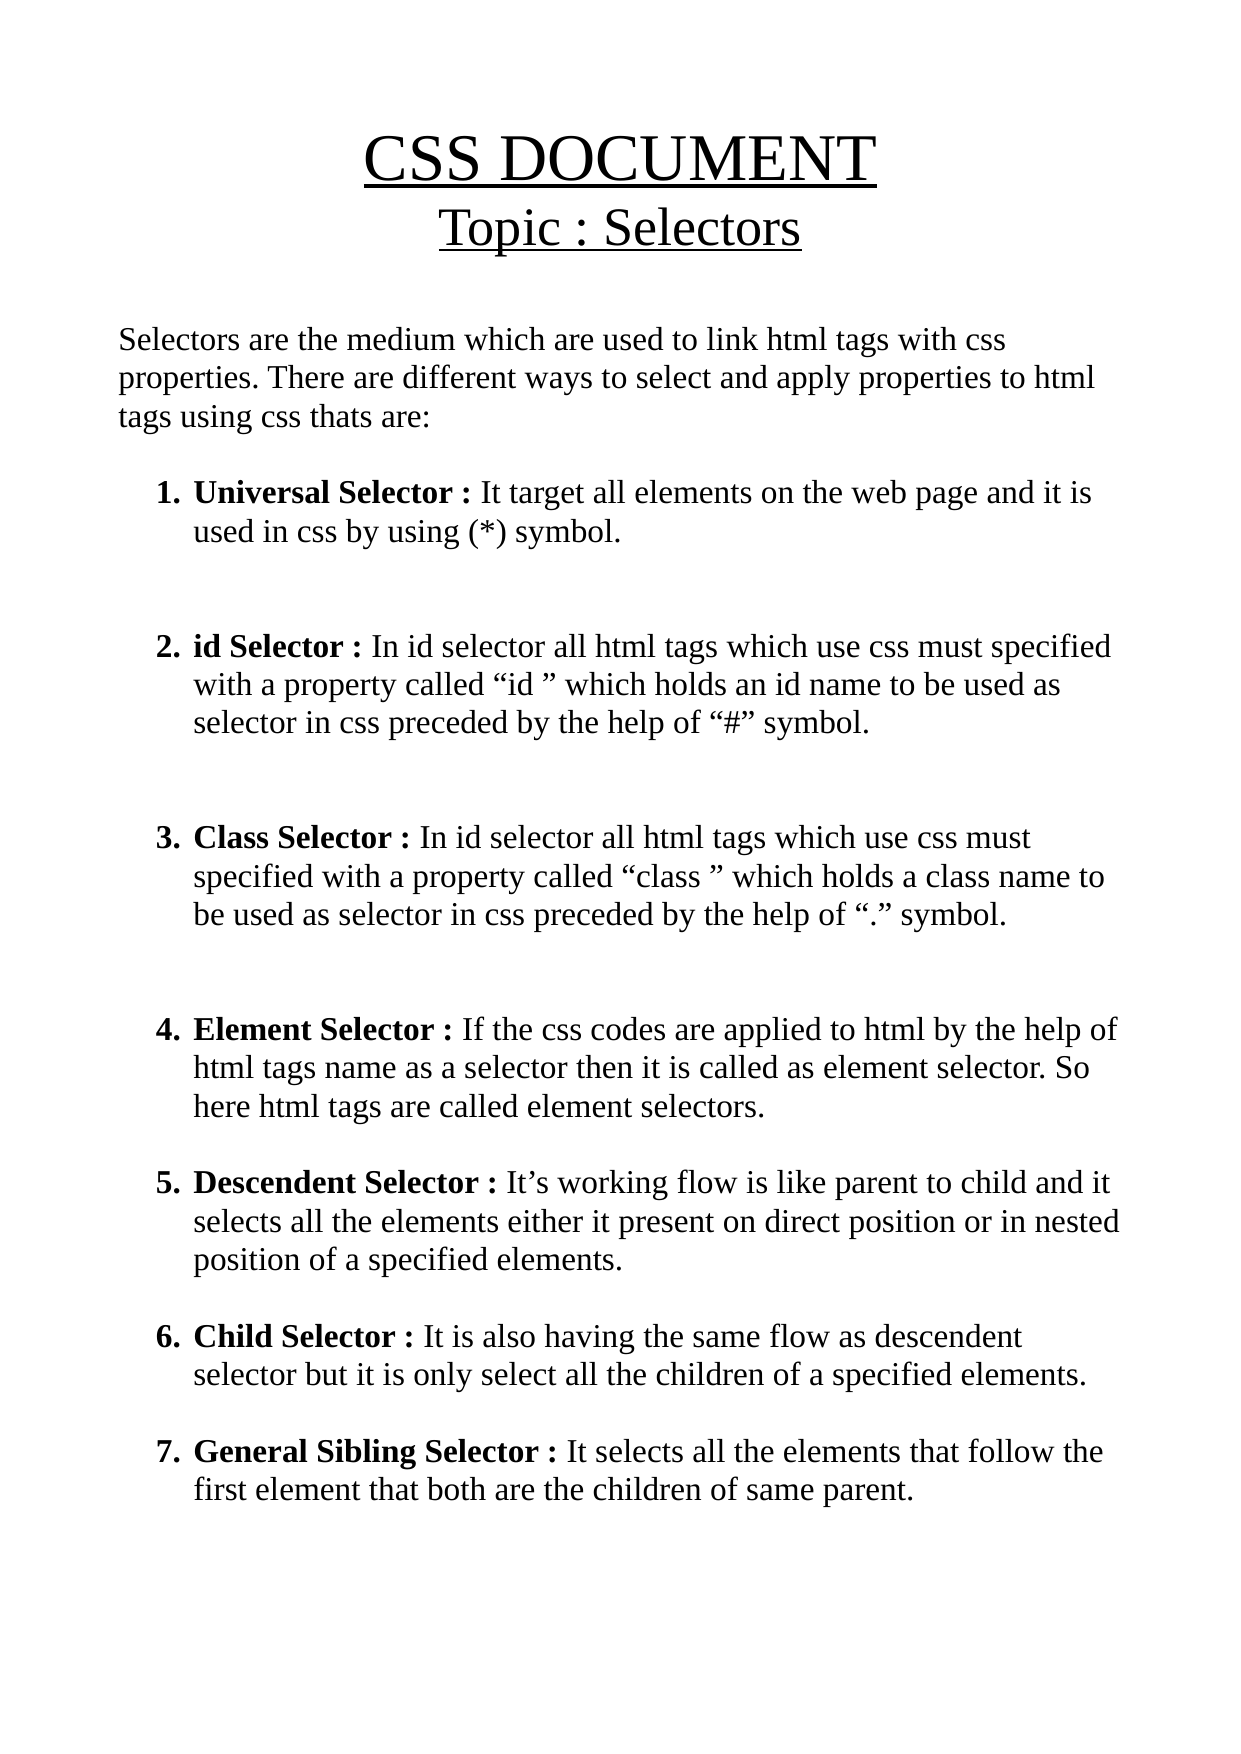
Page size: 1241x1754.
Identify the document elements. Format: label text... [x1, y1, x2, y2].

list General Sibling Selector : It selects all the elements that follow the first element that both are the children of same parent. [156, 1431, 1122, 1508]
text Topic : Selectors [118, 195, 1122, 257]
list Descendent Selector : It’s working flow is like parent to child and it selects all the elements either it present on direct position or in nested position of a specified elements. [156, 1163, 1122, 1278]
list Child Selector : It is also having the same flow as descendent selector but it is only select all the children of a specified elements. [156, 1316, 1122, 1393]
text CSS DOCUMENT [118, 118, 1122, 195]
list Universal Selector : It target all elements on the web page and it is used in css by using (*) symbol. [156, 473, 1122, 549]
text Selectors are the medium which are used to link html tags with css properties. There are different ways to select and apply properties to html tags using css thats are: [118, 319, 1122, 434]
list id Selector : In id selector all html tags which use css must specified with a property called “id ” which holds an id name to be used as selector in css preceded by the help of “#” symbol. [156, 626, 1122, 741]
list Class Selector : In id selector all html tags which use css must specified with a property called “class ” which holds a class name to be used as selector in css preceded by the help of “.” symbol. [156, 818, 1122, 933]
list Element Selector : If the css codes are applied to html by the help of html tags name as a selector then it is called as element selector. So here html tags are called element selectors. [156, 1009, 1122, 1124]
